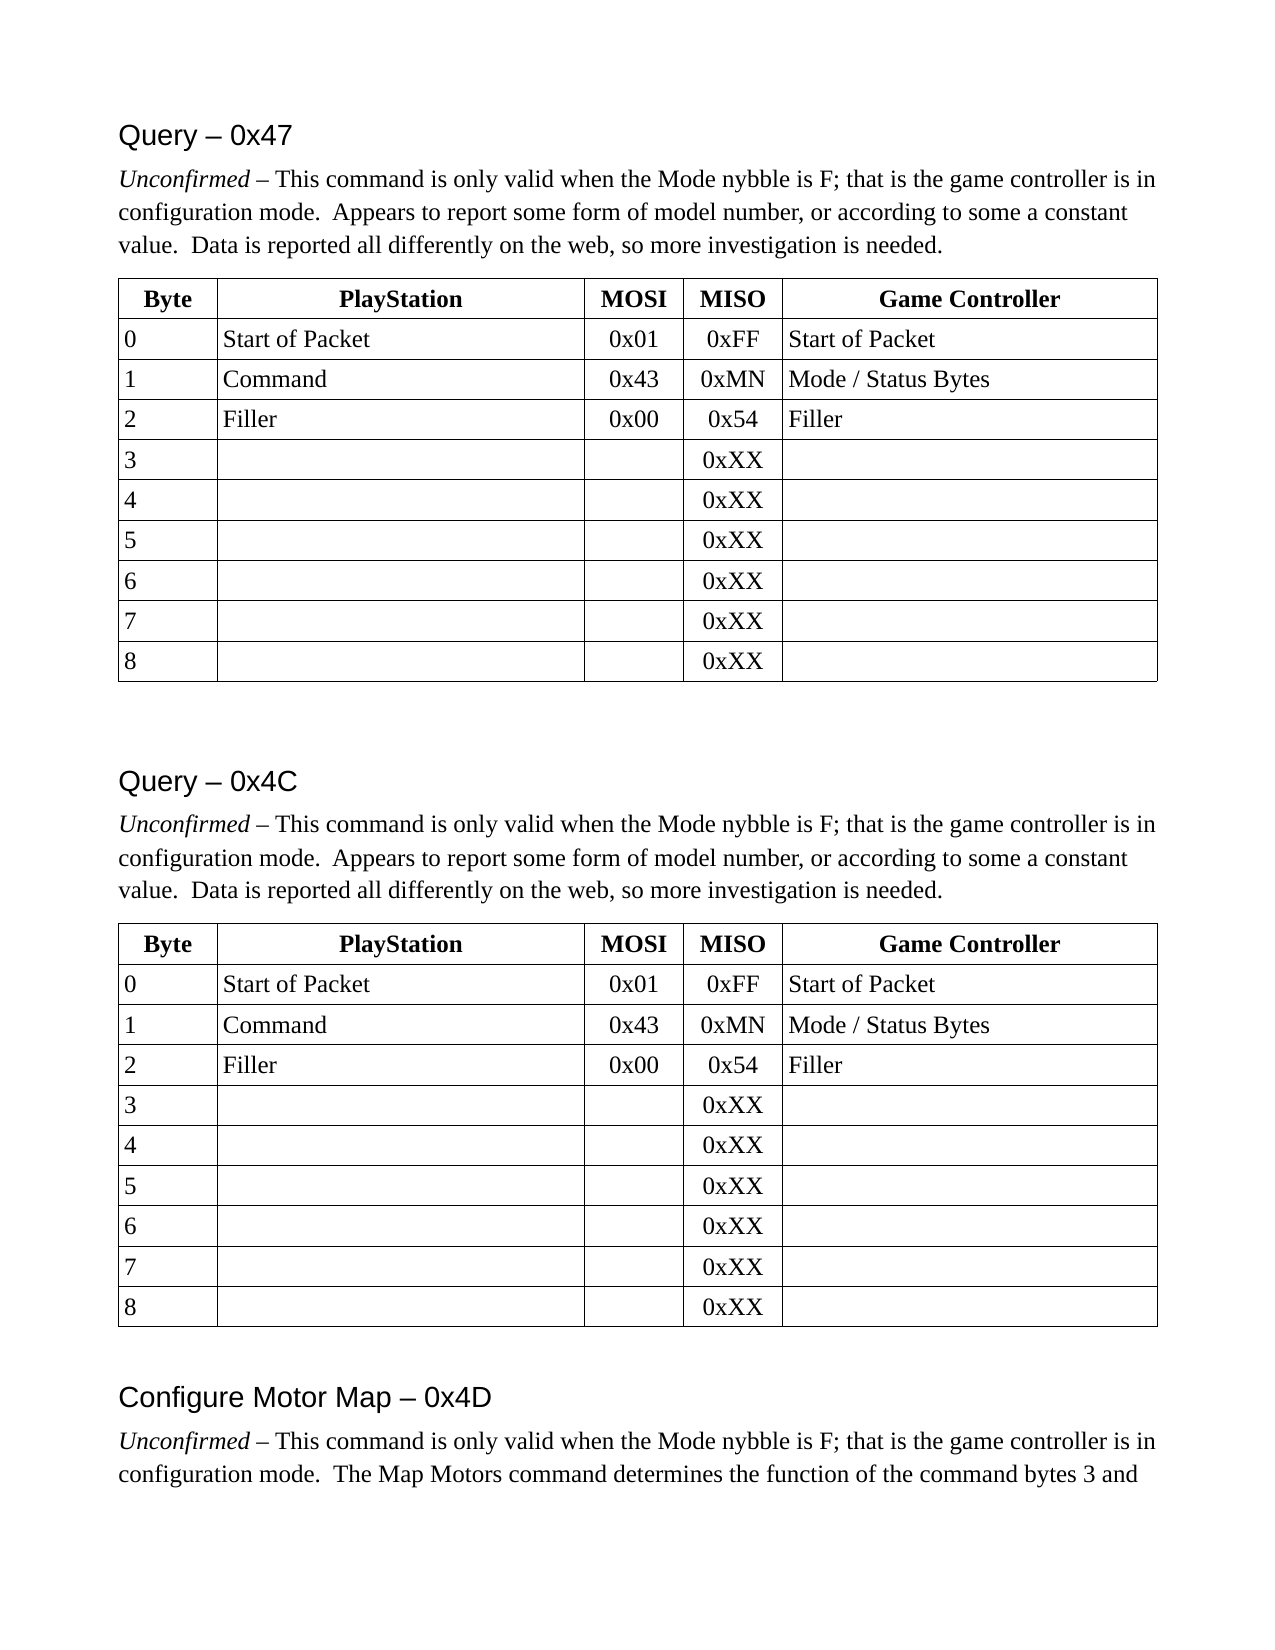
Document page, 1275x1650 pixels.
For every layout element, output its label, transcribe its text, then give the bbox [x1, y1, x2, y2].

table_cell 0x43 [585, 1005, 683, 1044]
table_cell Command [218, 360, 584, 399]
table_cell [585, 642, 683, 681]
table_cell 0 [119, 965, 217, 1004]
table_cell 0xXX [684, 1206, 782, 1246]
table_cell 0xXX [684, 1287, 782, 1326]
table_cell 0x00 [585, 1045, 683, 1084]
table_cell [218, 1247, 584, 1286]
table_cell [585, 1086, 683, 1125]
table_header Byte [119, 924, 217, 963]
table_cell [585, 521, 683, 560]
table_cell [218, 440, 584, 479]
table_cell [783, 1247, 1157, 1286]
table_cell Filler [783, 1045, 1157, 1084]
table_cell 3 [119, 1086, 217, 1125]
table_cell [218, 1166, 584, 1205]
table_cell 1 [119, 360, 217, 399]
table_cell [585, 1166, 683, 1205]
table_cell [783, 1206, 1157, 1246]
table_header MISO [684, 279, 782, 318]
table_cell 0xXX [684, 601, 782, 641]
table_cell 8 [119, 1287, 217, 1326]
table_cell 1 [119, 1005, 217, 1044]
table_cell [218, 1287, 584, 1326]
table_cell [783, 1126, 1157, 1165]
table_cell Start of Packet [218, 319, 584, 358]
table_cell 0xXX [684, 440, 782, 479]
table_cell 0x00 [585, 400, 683, 439]
table_cell [585, 1247, 683, 1286]
table_cell 3 [119, 440, 217, 479]
table_cell [218, 480, 584, 520]
subtitle Query – 0x4C [118, 763, 1157, 797]
table_cell 7 [119, 1247, 217, 1286]
table_cell Filler [218, 1045, 584, 1084]
table_cell 0xXX [684, 1247, 782, 1286]
table_cell Start of Packet [783, 965, 1157, 1004]
table_cell [218, 642, 584, 681]
table_cell 4 [119, 1126, 217, 1165]
table_cell [585, 1206, 683, 1246]
table_cell 0 [119, 319, 217, 358]
table_cell 0x54 [684, 1045, 782, 1084]
table_cell [783, 561, 1157, 600]
table_cell 0xMN [684, 1005, 782, 1044]
table_cell 0xXX [684, 561, 782, 600]
table_cell [585, 480, 683, 520]
table_cell [783, 480, 1157, 520]
table_header Game Controller [783, 279, 1157, 318]
table_cell [585, 561, 683, 600]
table_header Byte [119, 279, 217, 318]
table_header Game Controller [783, 924, 1157, 963]
table_cell [218, 1126, 584, 1165]
table_cell [585, 1126, 683, 1165]
table_header PlayStation [218, 924, 584, 963]
table_cell 4 [119, 480, 217, 520]
subtitle Query – 0x47 [118, 118, 1157, 152]
table_cell Start of Packet [218, 965, 584, 1004]
table_cell 0xFF [684, 965, 782, 1004]
table_cell [783, 1166, 1157, 1205]
table_cell 7 [119, 601, 217, 641]
table_cell [783, 601, 1157, 641]
subtitle Configure Motor Map – 0x4D [118, 1380, 1157, 1414]
text Unconfirmed – This command is only valid when the Mode nybble is F; that is the game controller is in configuration mode. Appears to report some form of model number, or according to some a constant value. Data is reported all differently on the web, so more investigation is needed. [118, 164, 1157, 259]
table_cell 0xXX [684, 642, 782, 681]
table_cell 0x54 [684, 400, 782, 439]
table_cell 0xFF [684, 319, 782, 358]
table_cell [218, 561, 584, 600]
table_cell 0xMN [684, 360, 782, 399]
table_cell Mode / Status Bytes [783, 1005, 1157, 1044]
table_header MOSI [585, 279, 683, 318]
table_cell [783, 642, 1157, 681]
table_cell 8 [119, 642, 217, 681]
table_cell [585, 601, 683, 641]
table_header PlayStation [218, 279, 584, 318]
table_cell [218, 1206, 584, 1246]
table_cell 6 [119, 1206, 217, 1246]
table_cell Mode / Status Bytes [783, 360, 1157, 399]
table_cell [783, 521, 1157, 560]
table_cell [783, 440, 1157, 479]
table_cell 6 [119, 561, 217, 600]
table_cell [218, 1086, 584, 1125]
table_cell 0xXX [684, 480, 782, 520]
table_cell 5 [119, 521, 217, 560]
table_cell Filler [218, 400, 584, 439]
table_cell [218, 521, 584, 560]
table_cell 0xXX [684, 521, 782, 560]
text Unconfirmed – This command is only valid when the Mode nybble is F; that is the game controller is in configuration mode. Appears to report some form of model number, or according to some a constant value. Data is reported all differently on the web, so more investigation is needed. [118, 809, 1157, 904]
table_cell [585, 1287, 683, 1326]
table_cell 2 [119, 1045, 217, 1084]
table_cell 0x01 [585, 319, 683, 358]
table_cell 2 [119, 400, 217, 439]
table_cell Filler [783, 400, 1157, 439]
table_cell [783, 1287, 1157, 1326]
table_cell 0x01 [585, 965, 683, 1004]
table_cell Command [218, 1005, 584, 1044]
table_cell [783, 1086, 1157, 1125]
table_cell [585, 440, 683, 479]
table_cell 0xXX [684, 1126, 782, 1165]
table_cell 0xXX [684, 1166, 782, 1205]
table_cell 0xXX [684, 1086, 782, 1125]
table_header MISO [684, 924, 782, 963]
table_cell 0x43 [585, 360, 683, 399]
table_cell 5 [119, 1166, 217, 1205]
table_header MOSI [585, 924, 683, 963]
text Unconfirmed – This command is only valid when the Mode nybble is F; that is the game controller is in configuration mode. The Map Motors command determines the function of the command bytes 3 and [118, 1426, 1157, 1488]
table_cell Start of Packet [783, 319, 1157, 358]
table_cell [218, 601, 584, 641]
